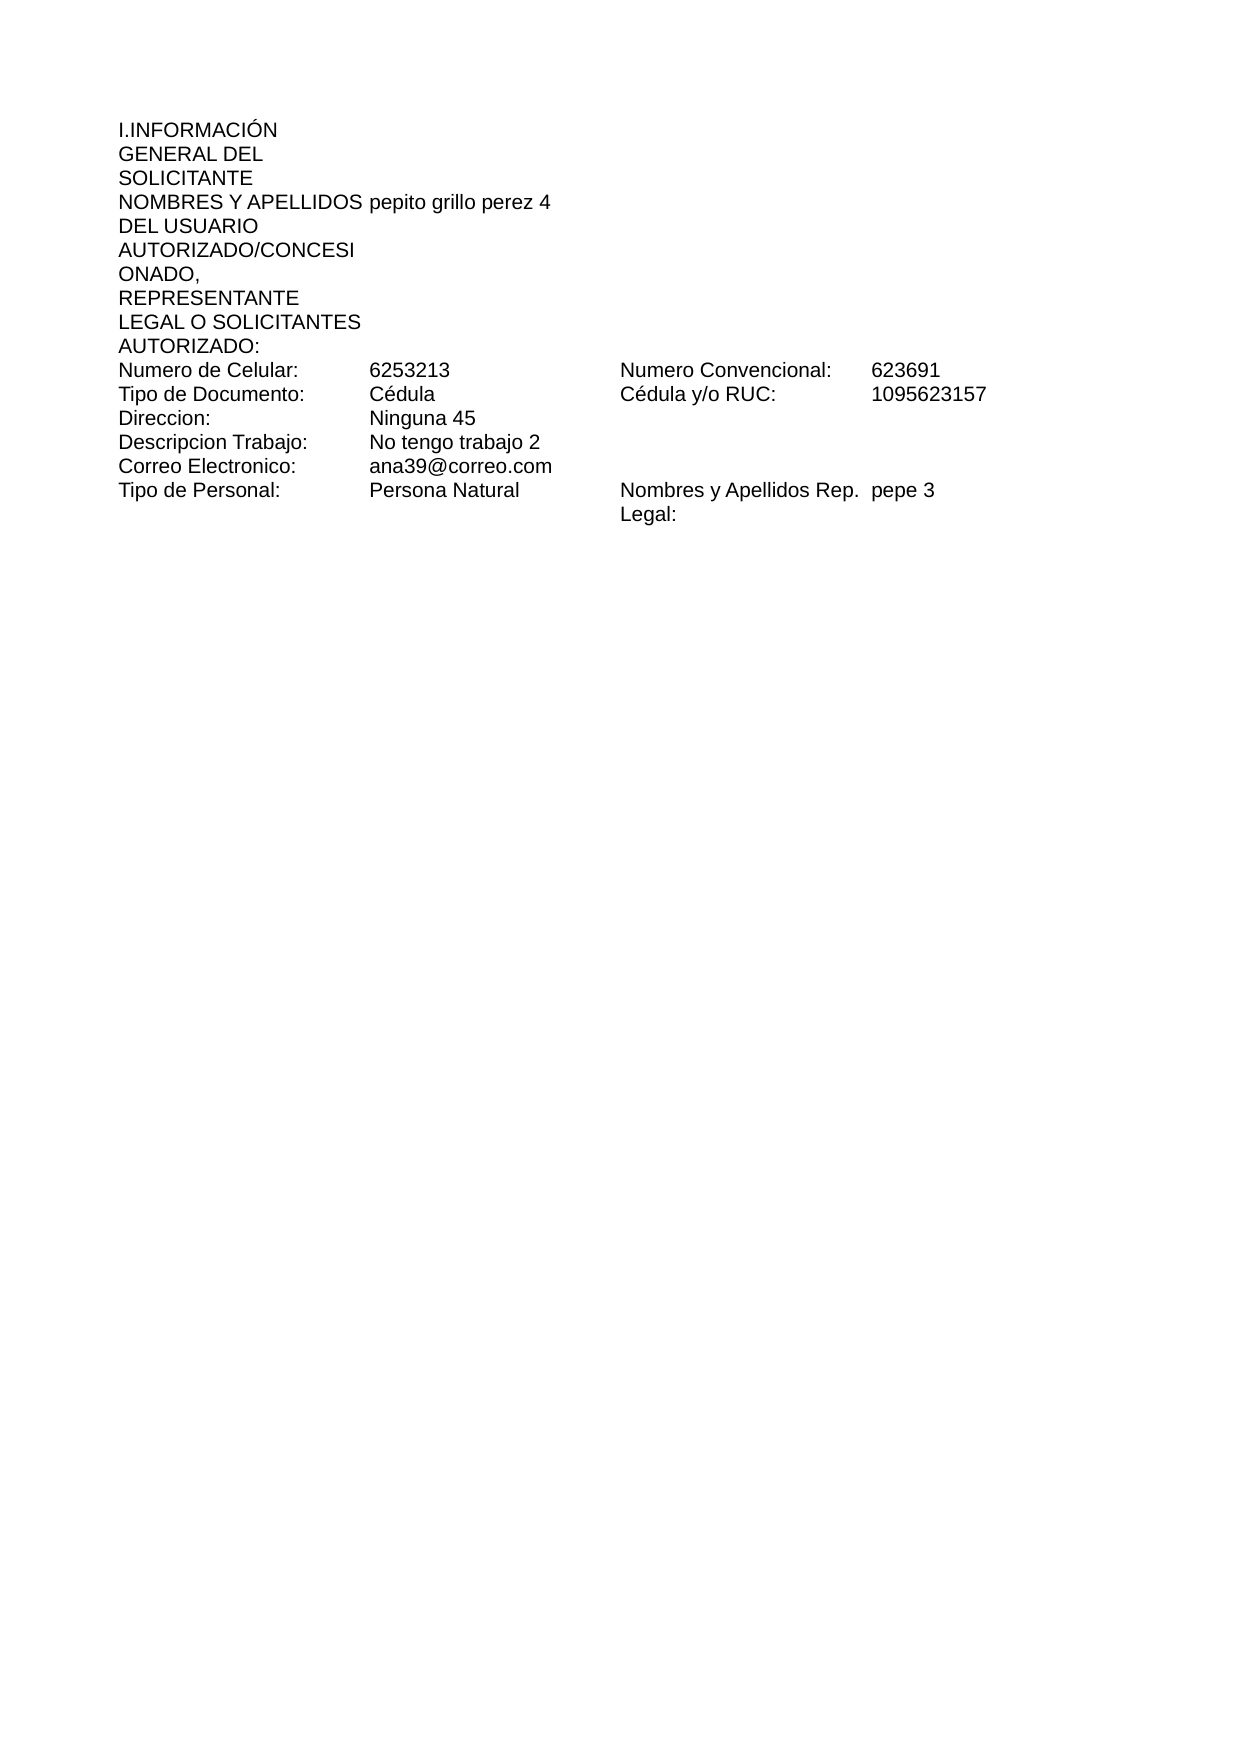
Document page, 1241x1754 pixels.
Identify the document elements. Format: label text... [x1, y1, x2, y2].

table_cell Direccion: [118, 406, 369, 429]
table_cell Numero Convencional: [620, 358, 871, 382]
table_cell No tengo trabajo 2 [369, 430, 620, 453]
table_cell pepe 3 [871, 478, 1122, 525]
table_cell 6253213 [369, 358, 620, 382]
table_cell Descripcion Trabajo: [118, 430, 369, 453]
table_header I.INFORMACIÓN GENERAL DEL SOLICITANTE [118, 118, 369, 190]
table_cell 1095623157 [871, 382, 1122, 406]
table_cell Ninguna 45 [369, 406, 620, 429]
table_cell NOMBRES Y APELLIDOS DEL USUARIO AUTORIZADO/CONCESIONADO, REPRESENTANTE LEGAL O SOLICITANTES AUTORIZADO: [118, 190, 369, 358]
table_cell Tipo de Personal: [118, 478, 369, 525]
table_cell Cédula y/o RUC: [620, 382, 871, 406]
table_cell Correo Electronico: [118, 454, 369, 477]
table_cell Nombres y Apellidos Rep. Legal: [620, 478, 871, 525]
table_cell Numero de Celular: [118, 358, 369, 382]
table_cell Cédula [369, 382, 620, 406]
table_cell Persona Natural [369, 478, 620, 525]
table_cell 623691 [871, 358, 1122, 382]
table_cell pepito grillo perez 4 [369, 190, 620, 358]
table_cell Tipo de Documento: [118, 382, 369, 406]
table_cell ana39@correo.com [369, 454, 620, 477]
